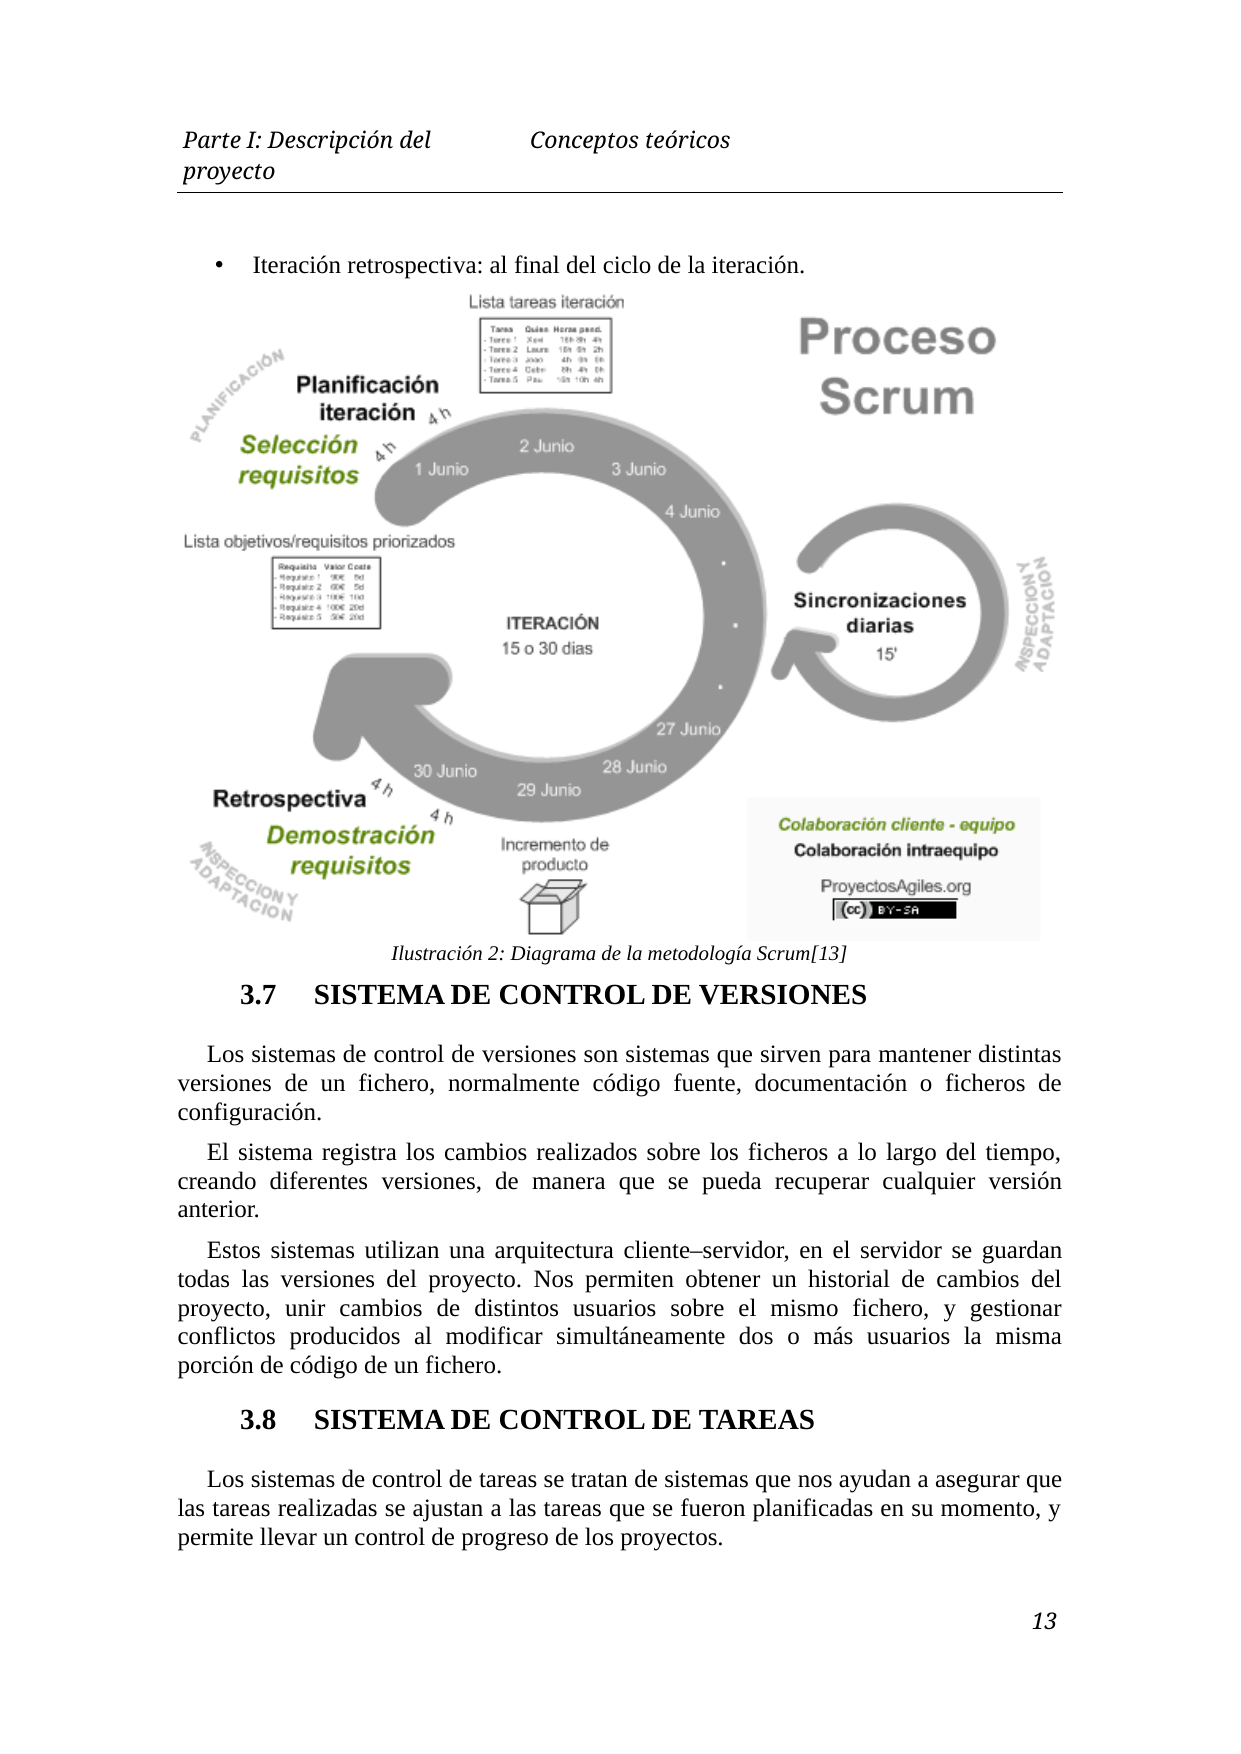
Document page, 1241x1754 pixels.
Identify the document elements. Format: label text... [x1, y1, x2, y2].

text Los sistemas de control de versiones son sistemas que sirven para mantener distintas versiones de un fichero, normalmente código fuente, documentación o ficheros de configuración. [177, 1039, 1063, 1125]
subtitle Sistema de control de tareas [240, 1402, 1063, 1436]
text El sistema registra los cambios realizados sobre los ficheros a lo largo del tiempo, creando diferentes versiones, de manera que se pueda recuperar cualquier versión anterior. [177, 1137, 1063, 1223]
text Los sistemas de control de tareas se tratan de sistemas que nos ayudan a asegurar que las tareas realizadas se ajustan a las tareas que se fueron planificadas en su momento, y permite llevar un control de progreso de los proyectos. [177, 1464, 1063, 1551]
subtitle Sistema de control de versiones [240, 977, 1063, 1010]
picture [182, 291, 1058, 941]
text Ilustración 2: Diagrama de la metodología Scrum[13] [177, 291, 1063, 965]
text Estos sistemas utilizan una arquitectura cliente–servidor, en el servidor se guardan todas las versiones del proyecto. Nos permiten obtener un historial de cambios del proyecto, unir cambios de distintos usuarios sobre el mismo fichero, y gestionar conflictos producidos al modificar simultáneamente dos o más usuarios la misma porción de código de un fichero. [177, 1235, 1063, 1379]
list Iteración retrospectiva: al final del ciclo de la iteración. [215, 250, 1063, 279]
